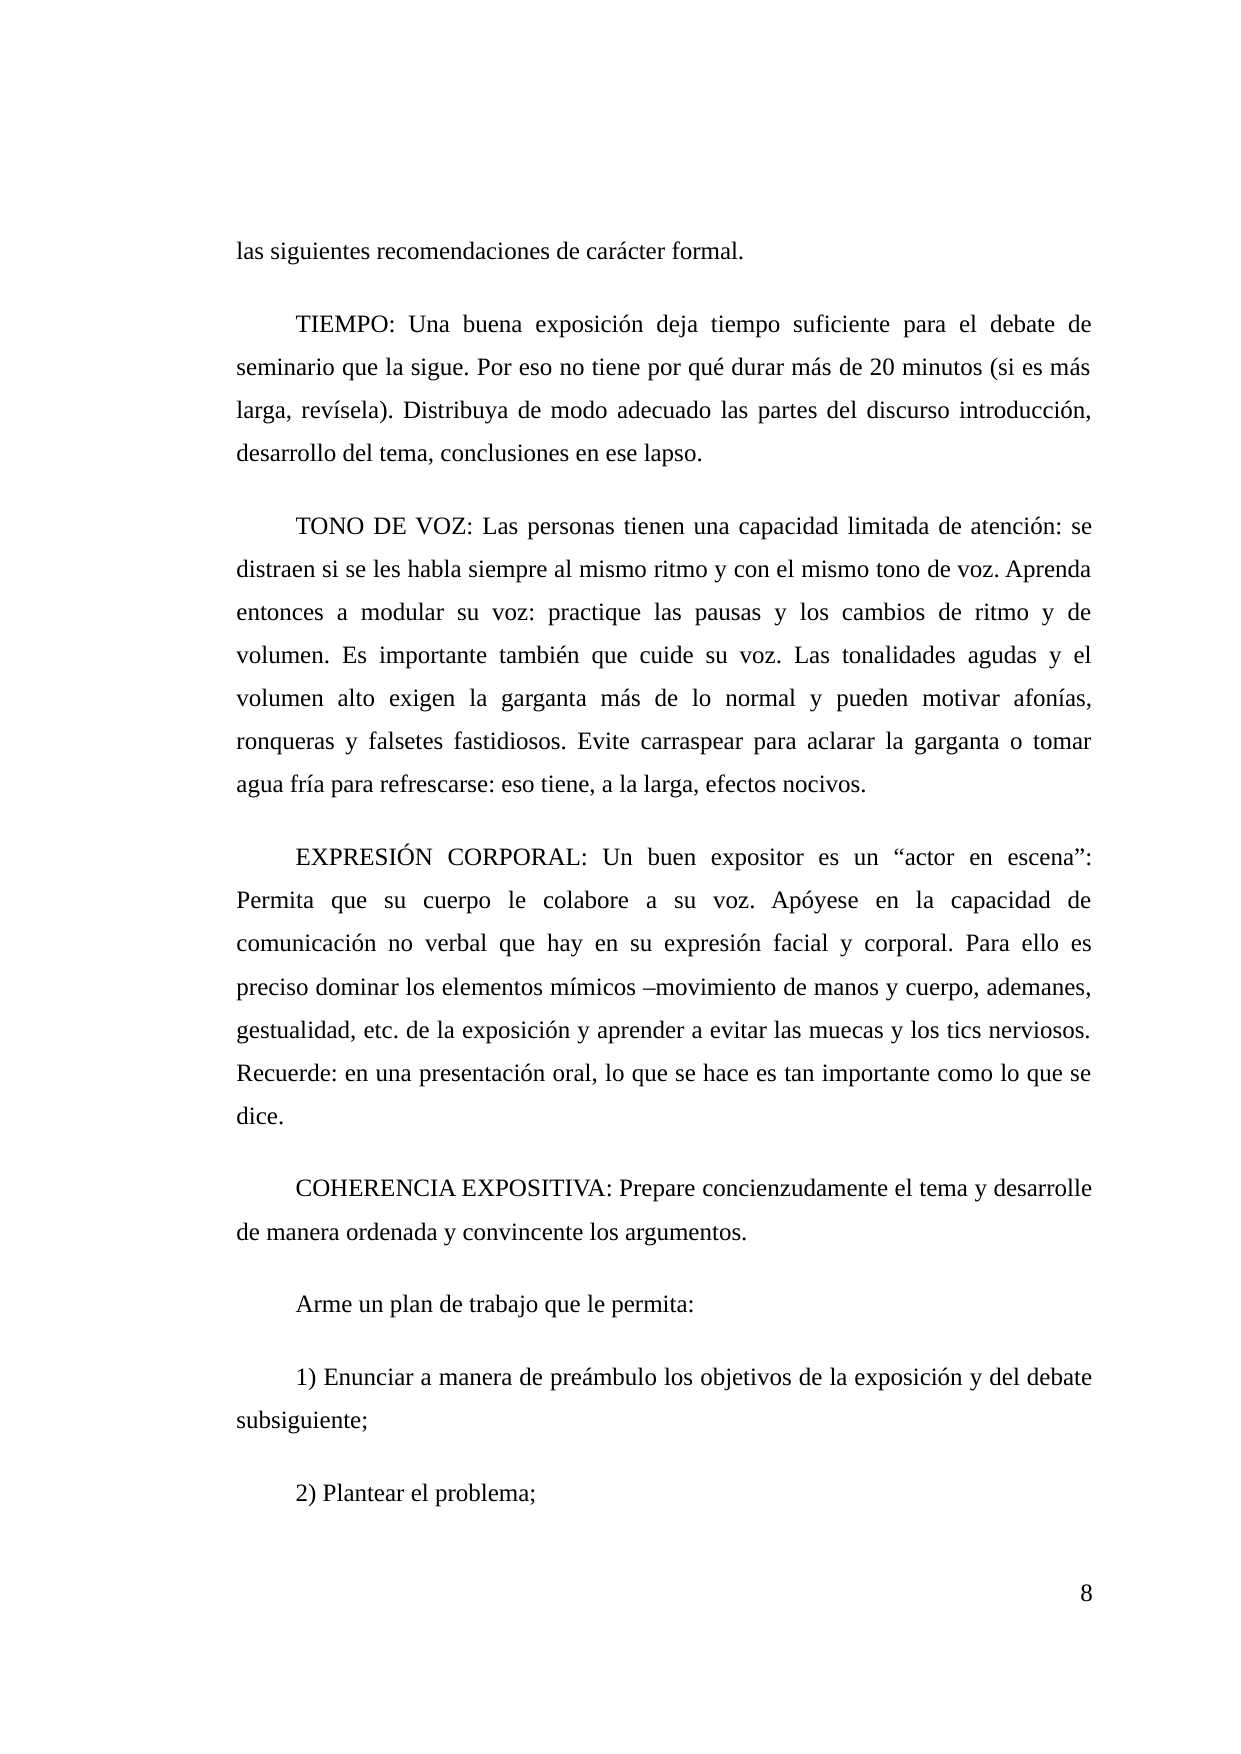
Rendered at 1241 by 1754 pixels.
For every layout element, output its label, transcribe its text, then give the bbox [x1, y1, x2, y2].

text las siguientes recomendaciones de carácter formal. [236, 236, 1093, 265]
text Arme un plan de trabajo que le permita: [236, 1289, 1093, 1318]
text 1) Enunciar a manera de preámbulo los objetivos de la exposición y del debate subsiguiente; [236, 1362, 1093, 1434]
text 2) Plantear el problema; [236, 1478, 1093, 1506]
text TONO DE VOZ: Las personas tienen una capacidad limitada de atención: se distraen si se les habla siempre al mismo ritmo y con el mismo tono de voz. Aprenda entonces a modular su voz: practique las pausas y los cambios de ritmo y de volumen. Es importante también que cuide su voz. Las tonalidades agudas y el volumen alto exigen la garganta más de lo normal y pueden motivar afonías, ronqueras y falsetes fastidiosos. Evite carraspear para aclarar la garganta o tomar agua fría para refrescarse: eso tiene, a la larga, efectos nocivos. [236, 511, 1093, 798]
text COHERENCIA EXPOSITIVA: Prepare concienzudamente el tema y desarrolle de manera ordenada y convincente los argumentos. [236, 1173, 1093, 1245]
text TIEMPO: Una buena exposición deja tiempo suficiente para el debate de seminario que la sigue. Por eso no tiene por qué durar más de 20 minutos (si es más larga, revísela). Distribuya de modo adecuado las partes del discurso introducción, desarrollo del tema, conclusiones en ese lapso. [236, 309, 1093, 467]
text EXPRESIÓN CORPORAL: Un buen expositor es un “actor en escena”: Permita que su cuerpo le colabore a su voz. Apóyese en la capacidad de comunicación no verbal que hay en su expresión facial y corporal. Para ello es preciso dominar los elementos mímicos –movimiento de manos y cuerpo, ademanes, gestualidad, etc. de la exposición y aprender a evitar las muecas y los tics nerviosos. Recuerde: en una presentación oral, lo que se hace es tan importante como lo que se dice. [236, 842, 1093, 1130]
